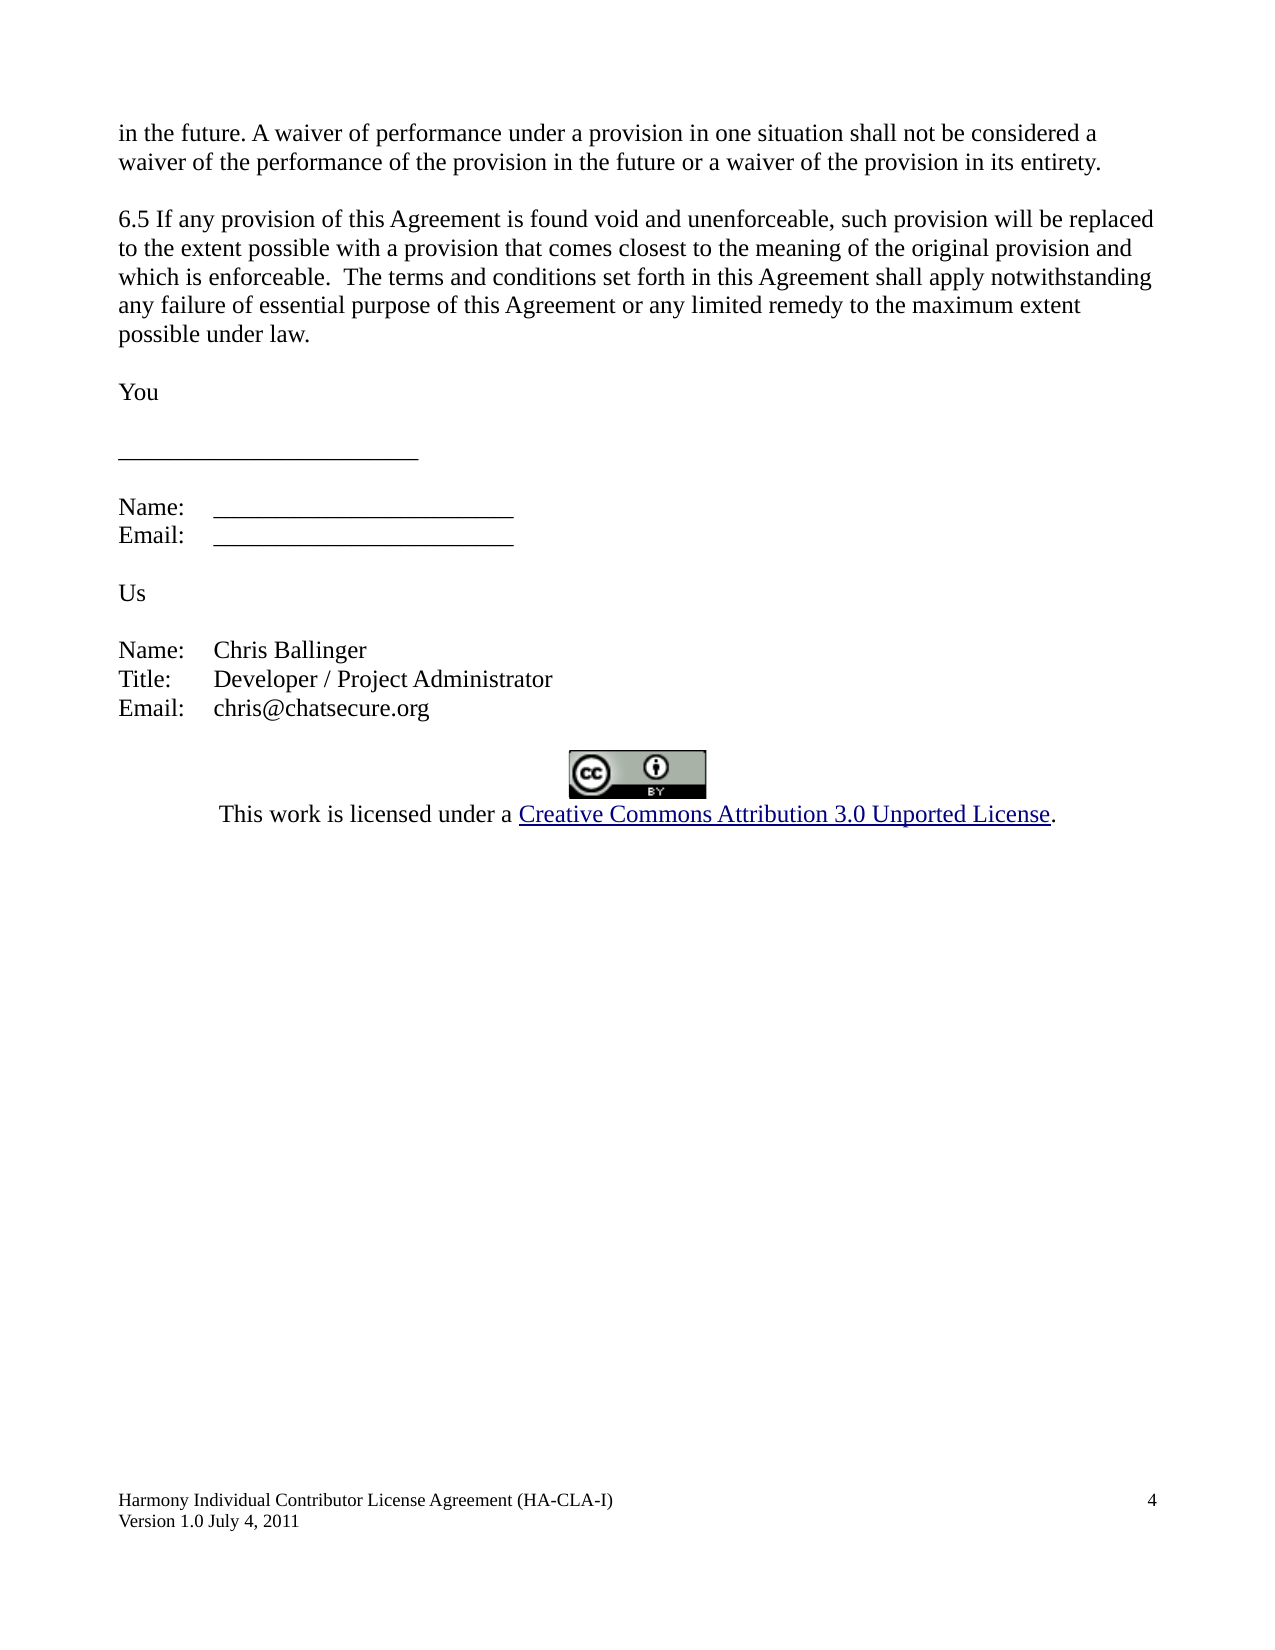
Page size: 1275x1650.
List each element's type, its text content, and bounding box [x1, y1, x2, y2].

text Name: Chris Ballinger [118, 636, 1157, 664]
text Name: ________________________ [118, 492, 1157, 521]
text 6.5 If any provision of this Agreement is found void and unenforceable, such provision will be replaced to the extent possible with a provision that comes closest to the meaning of the original provision and which is enforceable. The terms and conditions set forth in this Agreement shall apply notwithstanding any failure of essential purpose of this Agreement or any limited remedy to the maximum extent possible under law. [118, 204, 1157, 348]
text ________________________ [118, 434, 1157, 463]
text Title: Developer / Project Administrator [118, 664, 1157, 693]
text You [118, 377, 1157, 406]
picture [568, 750, 707, 799]
text Email: ________________________ [118, 521, 1157, 549]
text in the future. A waiver of performance under a provision in one situation shall not be considered a waiver of the performance of the provision in the future or a waiver of the provision in its entirety. [118, 118, 1157, 176]
text Us [118, 578, 1157, 607]
text Email: chris@chatsecure.org [118, 693, 1157, 722]
text This work is licensed under a Creative Commons Attribution 3.0 Unported License. [118, 751, 1157, 828]
